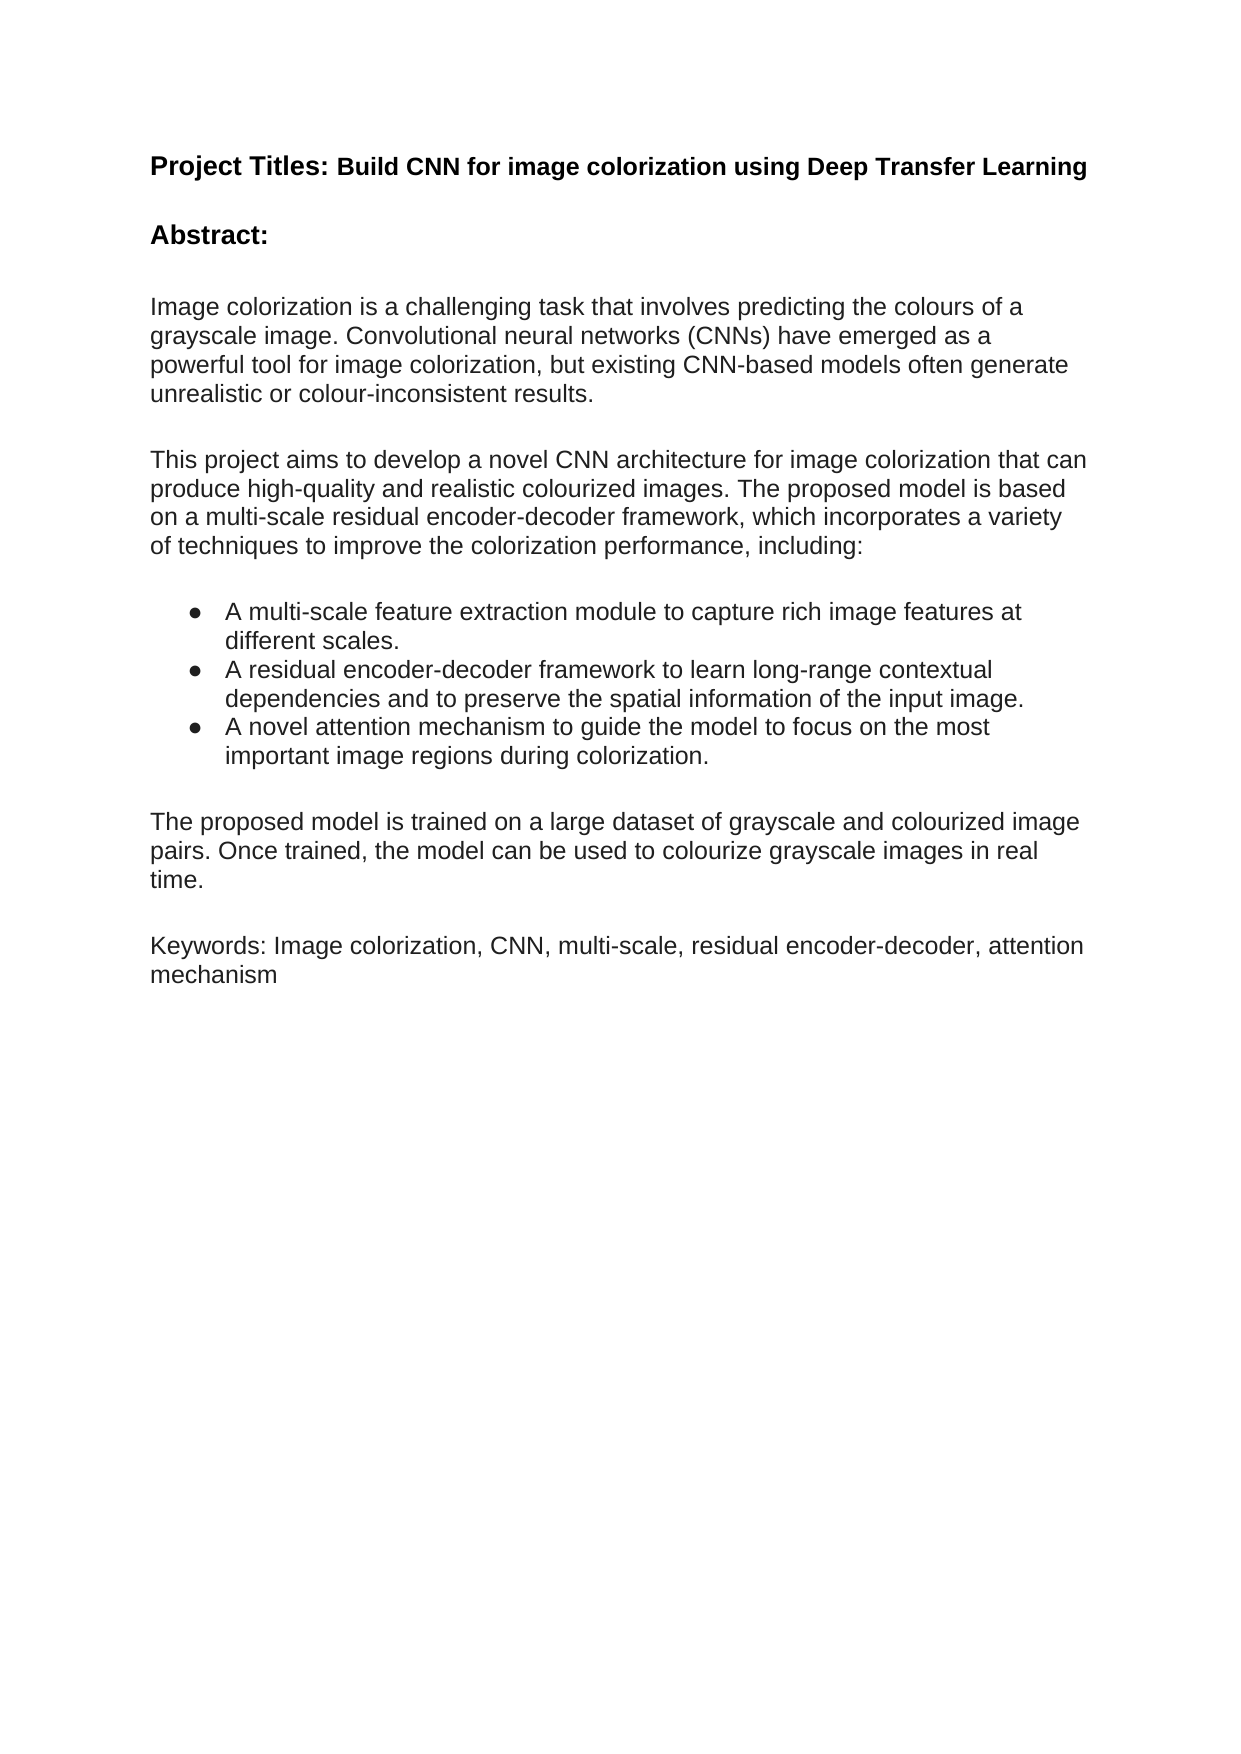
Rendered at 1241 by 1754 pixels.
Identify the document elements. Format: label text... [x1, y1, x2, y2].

list A novel attention mechanism to guide the model to focus on the most important image regions during colorization. [187, 712, 1090, 770]
text Keywords: Image colorization, CNN, multi-scale, residual encoder-decoder, attention mechanism [150, 931, 1090, 989]
text Project Titles: Build CNN for image colorization using Deep Transfer Learning [150, 150, 1090, 181]
text The proposed model is trained on a large dataset of grayscale and colourized image pairs. Once trained, the model can be used to colourize grayscale images in real time. [150, 807, 1090, 894]
text Abstract: [150, 219, 1090, 250]
text Image colorization is a challenging task that involves predicting the colours of a grayscale image. Convolutional neural networks (CNNs) have emerged as a powerful tool for image colorization, but existing CNN-based models often generate unrealistic or colour-inconsistent results. [150, 292, 1090, 407]
list A residual encoder-decoder framework to learn long-range contextual dependencies and to preserve the spatial information of the input image. [187, 655, 1090, 712]
text This project aims to develop a novel CNN architecture for image colorization that can produce high-quality and realistic colourized images. The proposed model is based on a multi-scale residual encoder-decoder framework, which incorporates a variety of techniques to improve the colorization performance, including: [150, 445, 1090, 560]
list A multi-scale feature extraction module to capture rich image features at different scales. [187, 597, 1090, 655]
